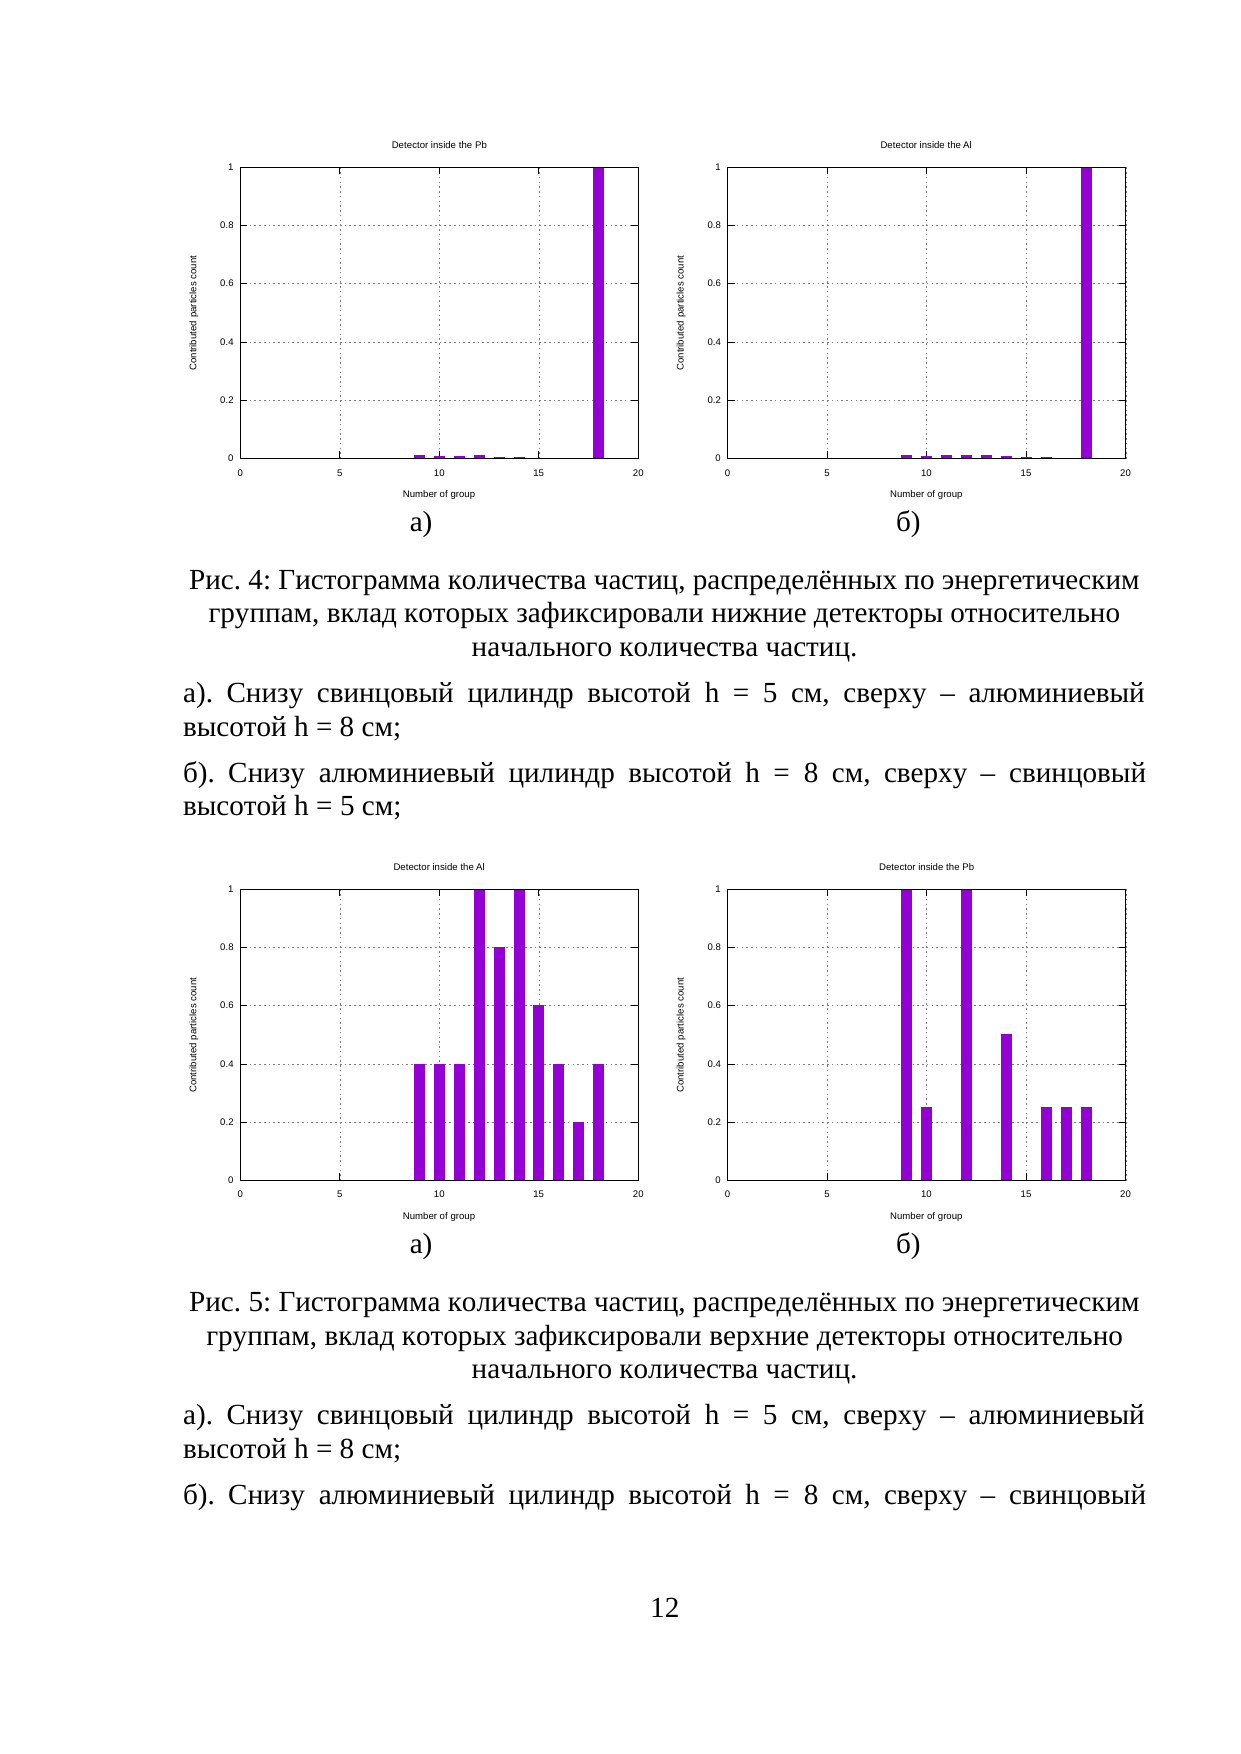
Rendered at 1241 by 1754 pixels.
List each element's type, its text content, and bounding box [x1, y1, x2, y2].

table_cell Рис. 4: Гистограмма количества частиц, распределённых по энергетическим группам, вклад которых зафиксировали нижние детекторы относительно начального количества частиц. а). Снизу свинцовый цилиндр высотой h = 5 см, сверху – алюминиевый высотой h = 8 см; б). Снизу алюминиевый цилиндр высотой h = 8 см, сверху – свинцовый высотой h = 5 см; [177, 556, 1152, 840]
table_header б) [664, 118, 1152, 556]
table_header а) [177, 118, 664, 556]
table_cell б) [664, 840, 1152, 1278]
table_cell а) [177, 840, 664, 1278]
table_cell Рис. 5: Гистограмма количества частиц, распределённых по энергетическим группам, вклад которых зафиксировали верхние детекторы относительно начального количества частиц. а). Снизу свинцовый цилиндр высотой h = 5 см, сверху – алюминиевый высотой h = 8 см; б). Снизу алюминиевый цилиндр высотой h = 8 см, сверху – свинцовый [177, 1278, 1152, 1516]
